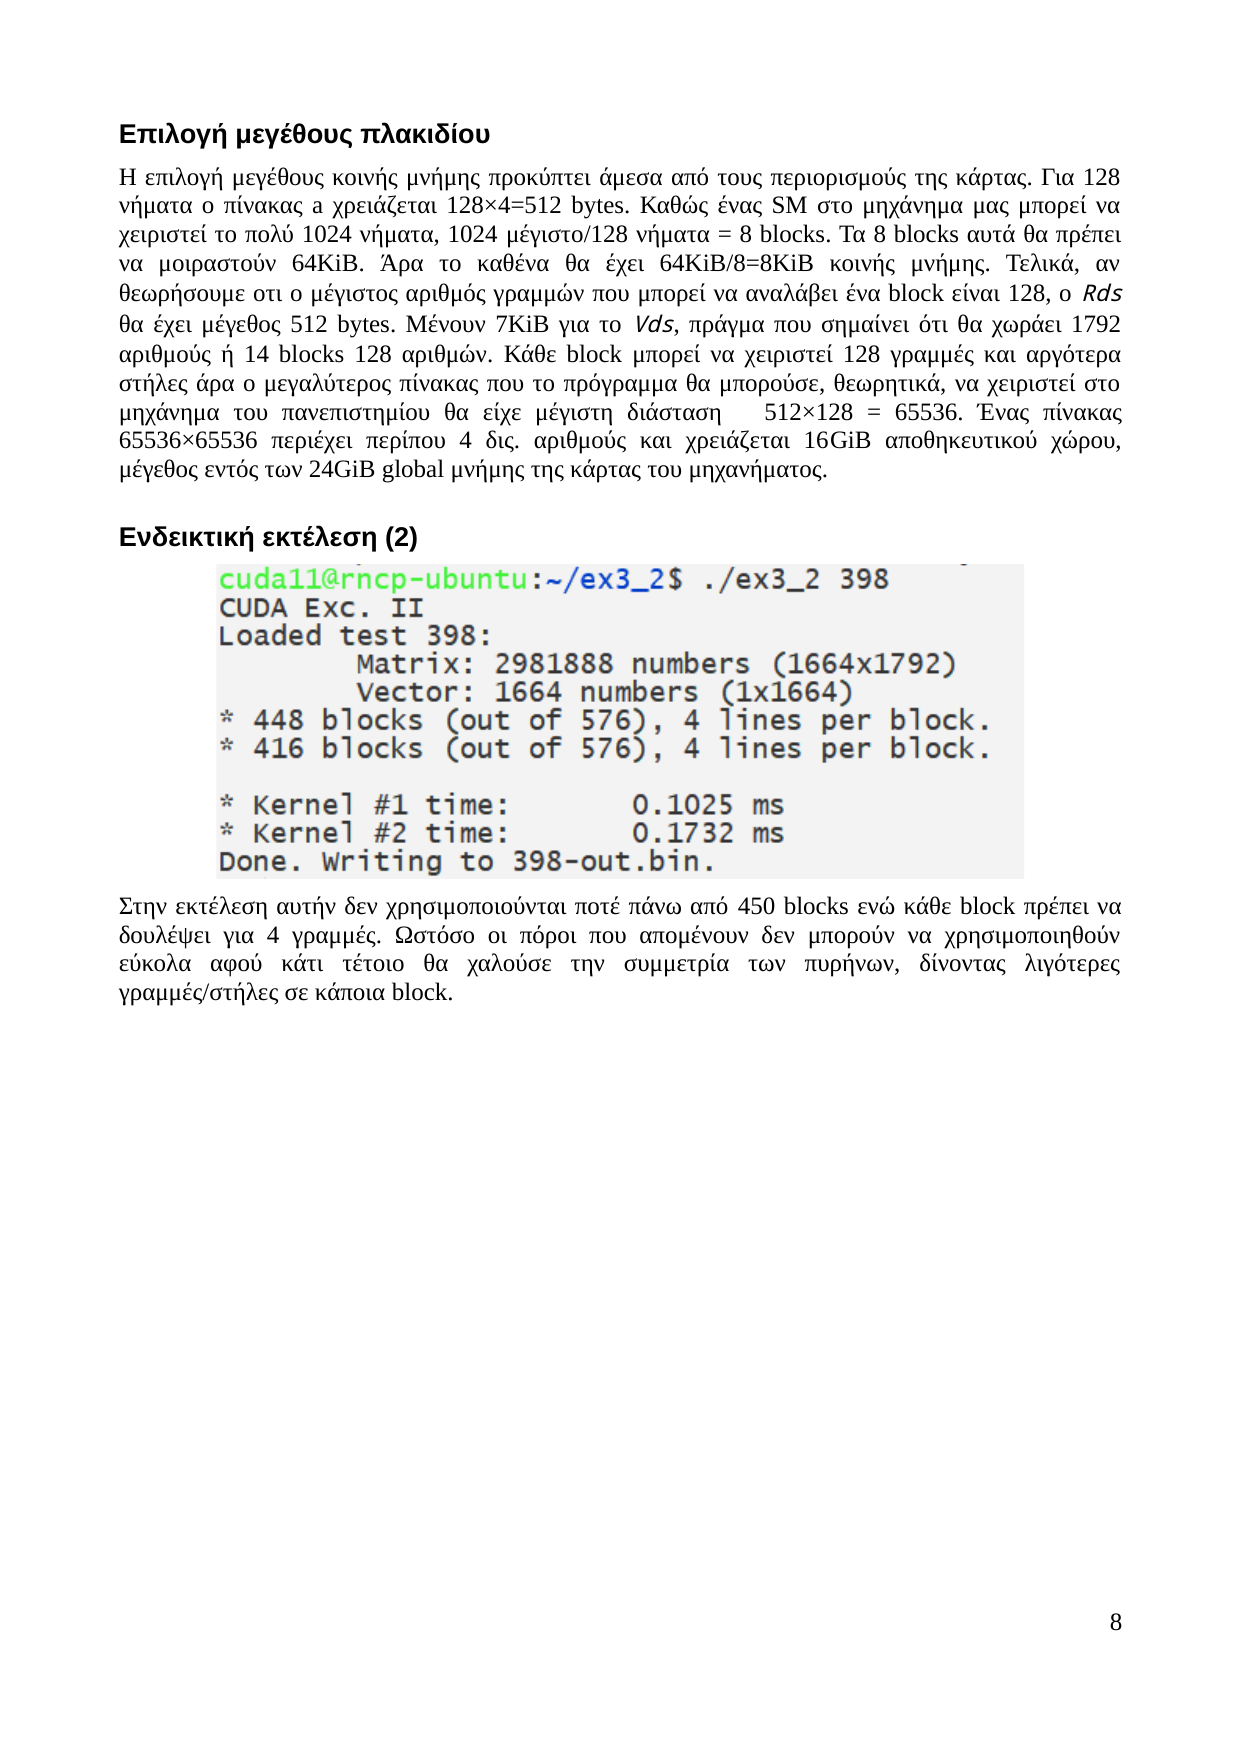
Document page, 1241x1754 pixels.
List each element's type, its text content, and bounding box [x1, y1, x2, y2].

subtitle Επιλογή μεγέθους πλακιδίου [118, 118, 1122, 149]
text Η επιλογή μεγέθους κοινής μνήμης προκύπτει άμεσα από τους περιορισμούς της κάρτας. Για 128 νήματα ο πίνακας a χρειάζεται 128×4=512 bytes. Καθώς ένας SM στο μηχάνημα μας μπορεί να χειριστεί το πολύ 1024 νήματα, 1024 μέγιστο/128 νήματα = 8 blocks. Τα 8 blocks αυτά θα πρέπει να μοιραστούν 64KiB. Άρα το καθένα θα έχει 64KiB/8=8KiB κοινής μνήμης. Τελικά, αν θεωρήσουμε οτι ο μέγιστος αριθμός γραμμών που μπορεί να αναλάβει ένα block είναι 128, ο Rds θα έχει μέγεθος 512 bytes. Μένουν 7KiB για το Vds, πράγμα που σημαίνει ότι θα χωράει 1792 αριθμούς ή 14 blocks 128 αριθμών. Κάθε block μπορεί να χειριστεί 128 γραμμές και αργότερα στήλες άρα ο μεγαλύτερος πίνακας που το πρόγραμμα θα μπορούσε, θεωρητικά, να χειριστεί στο μηχάνημα του πανεπιστημίου θα είχε μέγιστη διάσταση 512×128 = 65536. Ένας πίνακας 65536×65536 περιέχει περίπου 4 δις. αριθμούς και χρειάζεται 16GiB αποθηκευτικού χώρου, μέγεθος εντός των 24GiB global μνήμης της κάρτας του μηχανήματος. [118, 162, 1122, 483]
text Στην εκτέλεση αυτήν δεν χρησιμοποιούνται ποτέ πάνω από 450 blocks ενώ κάθε block πρέπει να δουλέψει για 4 γραμμές. Ωστόσο οι πόροι που απομένουν δεν μπορούν να χρησιμοποιηθούν εύκολα αφού κάτι τέτοιο θα χαλούσε την συμμετρία των πυρήνων, δίνοντας λιγότερες γραμμές/στήλες σε κάποια block. [118, 891, 1122, 1006]
subtitle Ενδεικτική εκτέλεση (2) [118, 521, 1122, 552]
picture [216, 564, 1025, 879]
